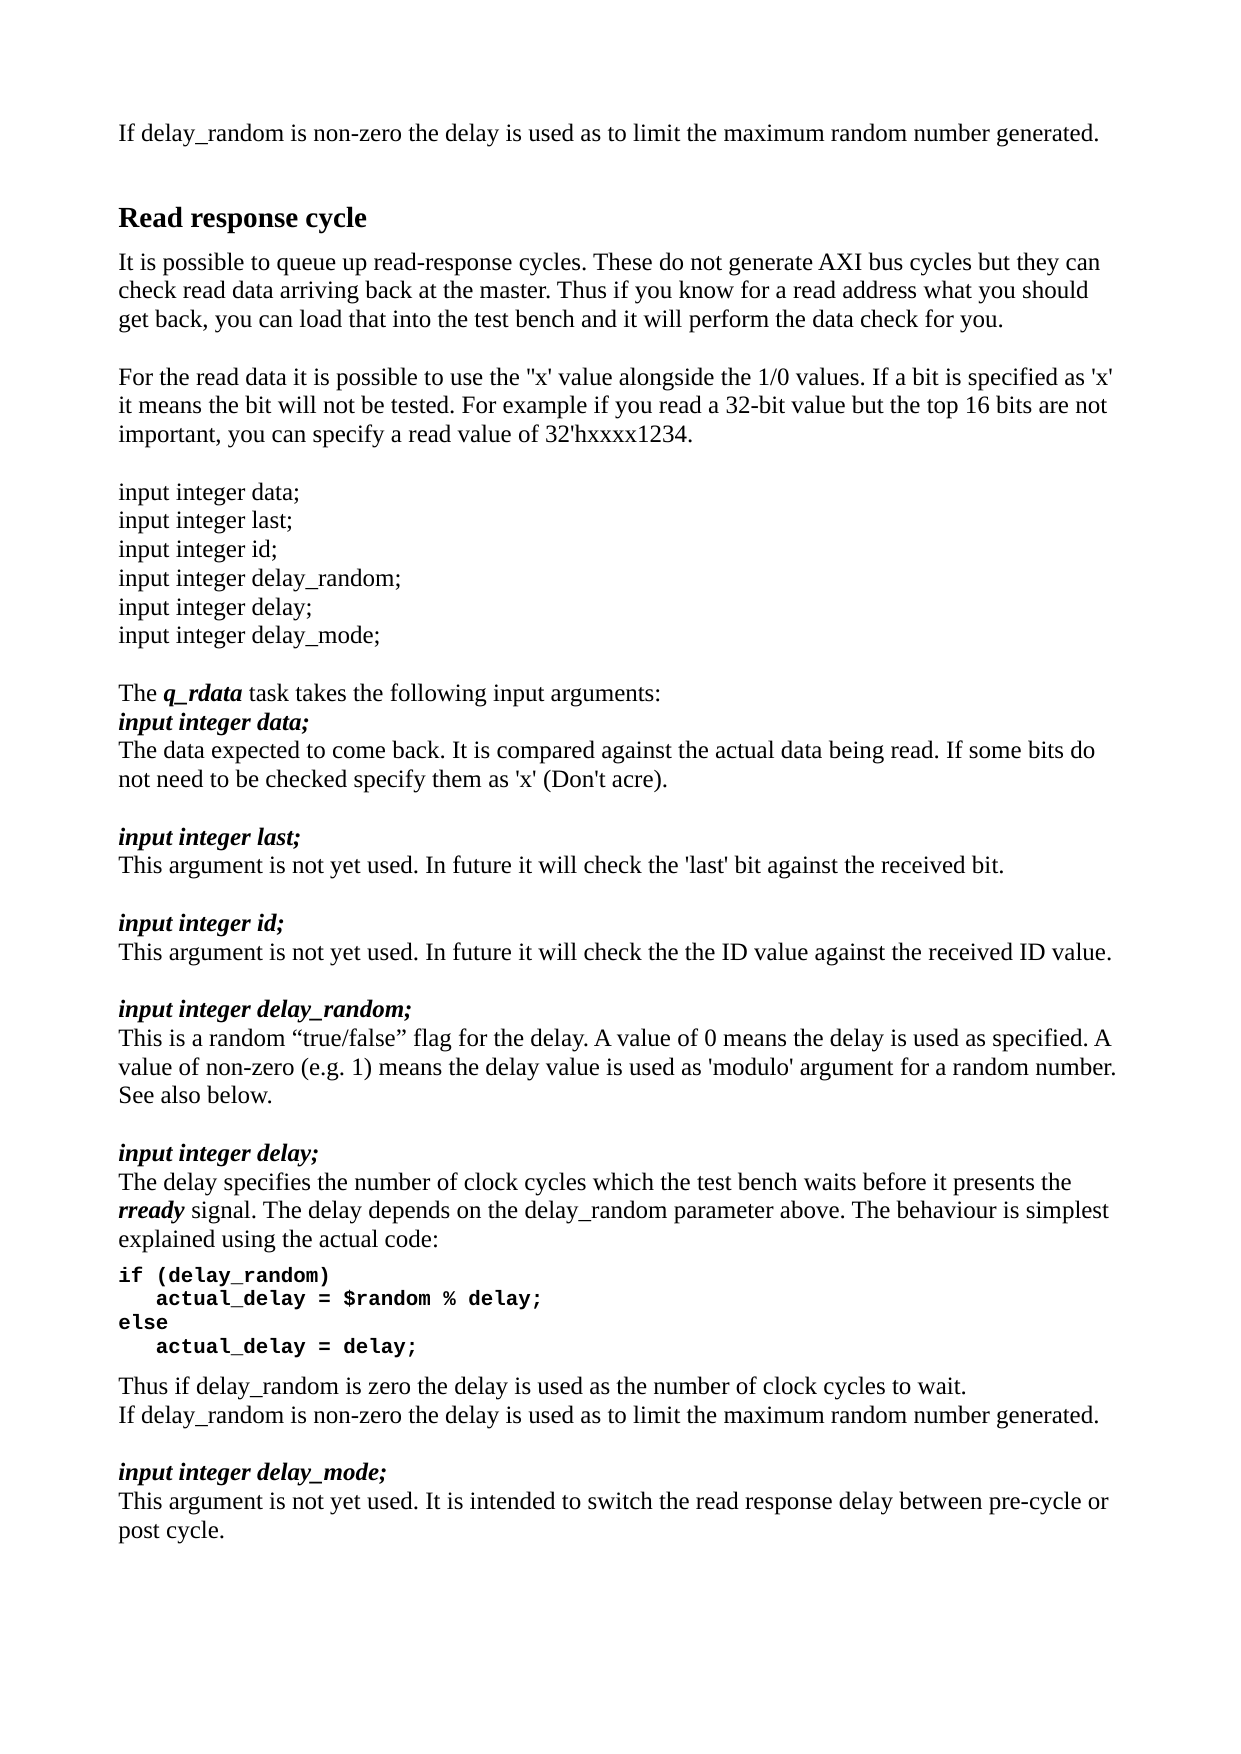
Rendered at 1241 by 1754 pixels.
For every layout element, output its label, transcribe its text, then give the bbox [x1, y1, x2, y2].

text input integer last; [118, 822, 1122, 850]
text input integer data; [118, 477, 1122, 505]
text input integer last; [118, 505, 1122, 534]
text It is possible to queue up read-response cycles. These do not generate AXI bus cycles but they can check read data arriving back at the master. Thus if you know for a read address what you should get back, you can load that into the test bench and it will perform the data check for you. [118, 247, 1122, 333]
text input integer id; [118, 908, 1122, 937]
text else [118, 1312, 1122, 1336]
text This is a random “true/false” flag for the delay. A value of 0 means the delay is used as specified. A value of non-zero (e.g. 1) means the delay value is used as 'modulo' argument for a random number. See also below. [118, 1023, 1122, 1109]
text input integer delay; [118, 592, 1122, 620]
text If delay_random is non-zero the delay is used as to limit the maximum random number generated. [118, 118, 1122, 147]
text input integer data; [118, 707, 1122, 735]
text if (delay_random) [118, 1265, 1122, 1288]
text This argument is not yet used. In future it will check the 'last' bit against the received bit. [118, 850, 1122, 879]
text input integer id; [118, 534, 1122, 563]
text This argument is not yet used. In future it will check the the ID value against the received ID value. [118, 937, 1122, 965]
text input integer delay_random; [118, 994, 1122, 1023]
text For the read data it is possible to use the ''x' value alongside the 1/0 values. If a bit is specified as 'x' it means the bit will not be tested. For example if you read a 32-bit value but the top 16 bits are not important, you can specify a read value of 32'hxxxx1234. [118, 362, 1122, 448]
text The data expected to come back. It is compared against the actual data being read. If some bits do not need to be checked specify them as 'x' (Don't acre). [118, 735, 1122, 793]
subtitle Read response cycle [118, 201, 1122, 234]
text Thus if delay_random is zero the delay is used as the number of clock cycles to wait. [118, 1371, 1122, 1400]
text actual_delay = $random % delay; [118, 1288, 1122, 1312]
text If delay_random is non-zero the delay is used as to limit the maximum random number generated. [118, 1400, 1122, 1428]
text input integer delay_mode; [118, 620, 1122, 649]
text The delay specifies the number of clock cycles which the test bench waits before it presents the rready signal. The delay depends on the delay_random parameter above. The behaviour is simplest explained using the actual code: [118, 1167, 1122, 1253]
text actual_delay = delay; [118, 1336, 1122, 1359]
text This argument is not yet used. It is intended to switch the read response delay between pre-cycle or post cycle. [118, 1486, 1122, 1543]
text input integer delay_random; [118, 563, 1122, 592]
text input integer delay_mode; [118, 1457, 1122, 1486]
text The q_rdata task takes the following input arguments: [118, 678, 1122, 707]
text input integer delay; [118, 1138, 1122, 1167]
